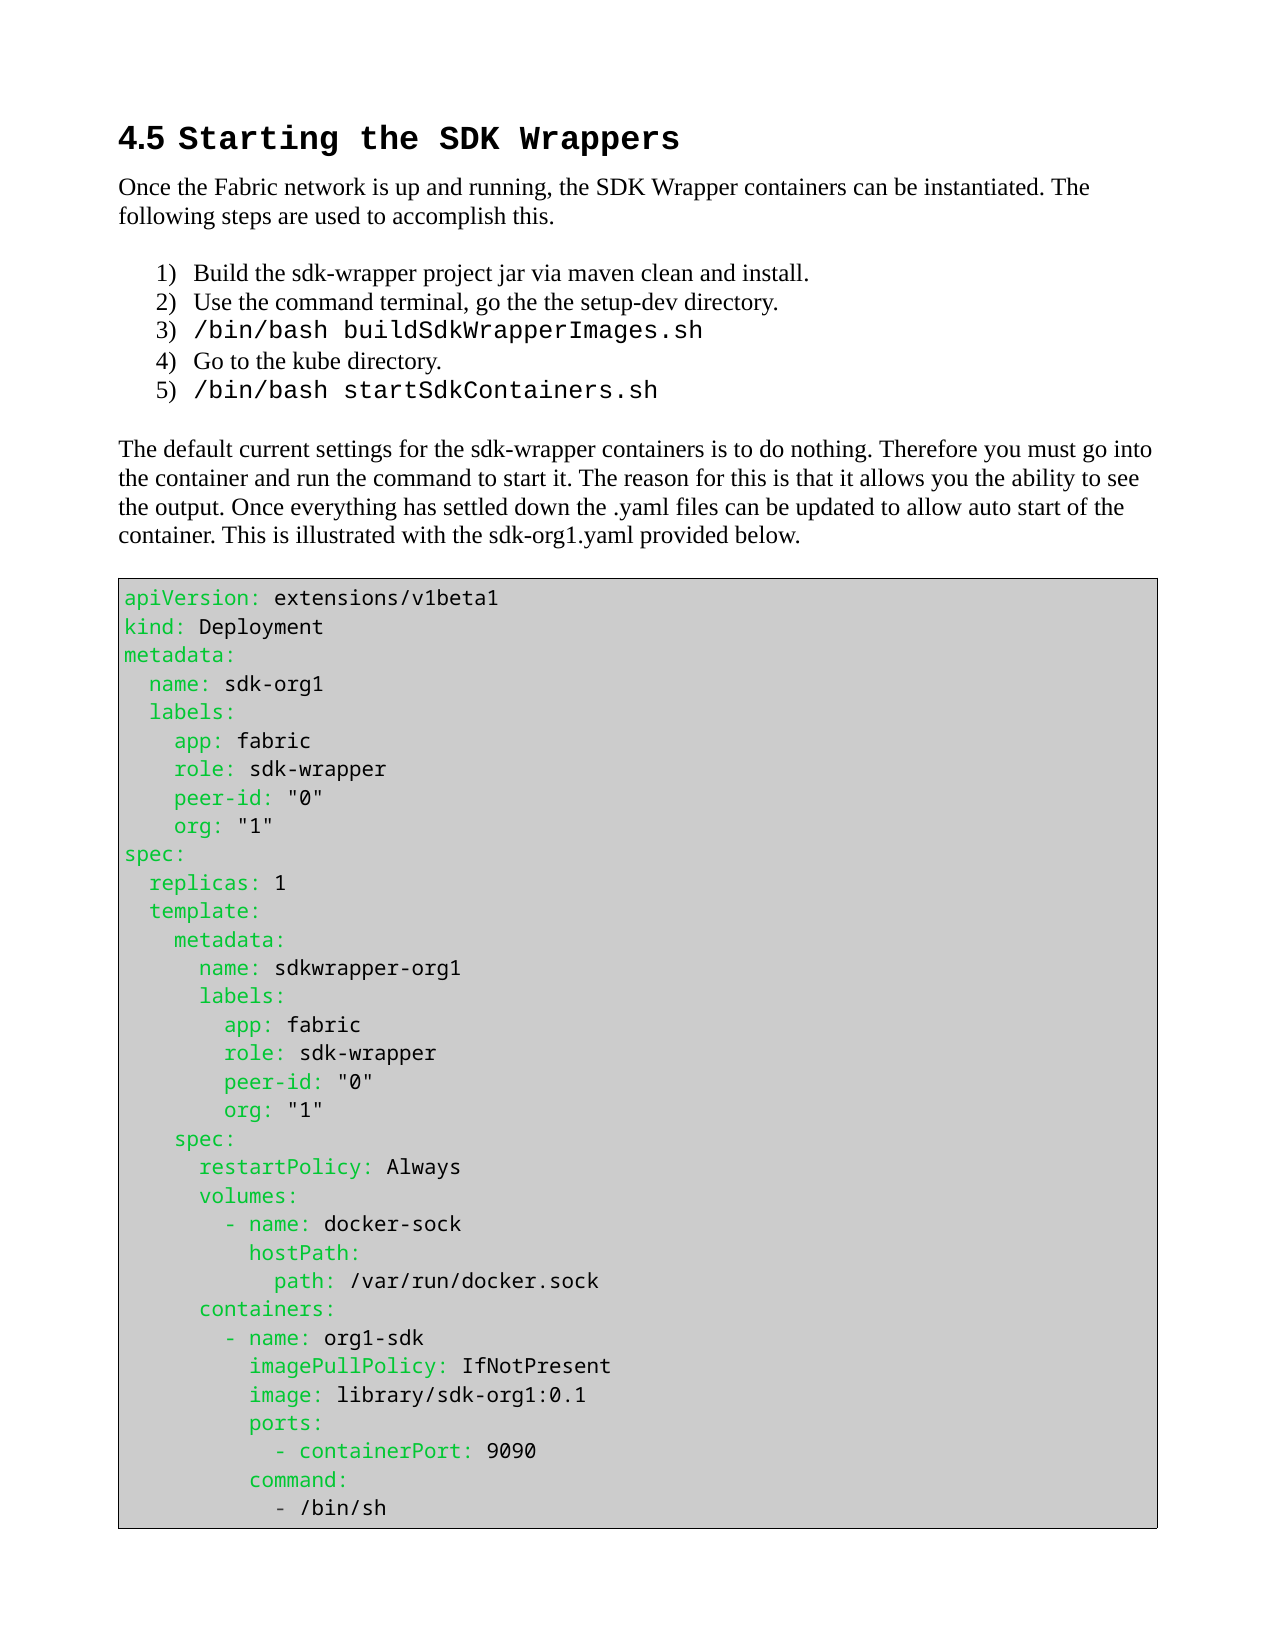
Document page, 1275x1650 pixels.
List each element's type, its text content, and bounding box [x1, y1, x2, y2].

list Go to the kube directory. [156, 346, 1157, 375]
list Build the sdk-wrapper project jar via maven clean and install. [156, 258, 1157, 287]
table_header apiVersion: extensions/v1beta1 kind: Deployment metadata: name: sdk-org1 labels: app: fabric role: sdk-wrapper peer-id: "0" org: "1" spec: replicas: 1 template: metadata: name: sdkwrapper-org1 labels: app: fabric role: sdk-wrapper peer-id: "0" org: "1" spec: restartPolicy: Always volumes: - name: docker-sock hostPath: path: /var/run/docker.sock containers: - name: org1-sdk imagePullPolicy: IfNotPresent image: library/sdk-org1:0.1 ports: - containerPort: 9090 command: - /bin/sh [119, 579, 1157, 1528]
text Once the Fabric network is up and running, the SDK Wrapper containers can be instantiated. The following steps are used to accomplish this. [118, 172, 1157, 230]
text The default current settings for the sdk-wrapper containers is to do nothing. Therefore you must go into the container and run the command to start it. The reason for this is that it allows you the ability to see the output. Once everything has settled down the .yaml files can be updated to allow auto start of the container. This is illustrated with the sdk-org1.yaml provided below. [118, 434, 1157, 549]
list /bin/bash buildSdkWrapperImages.sh [156, 316, 1157, 346]
list /bin/bash startSdkContainers.sh [156, 375, 1157, 406]
subtitle Starting the SDK Wrappers [118, 118, 1157, 160]
list Use the command terminal, go the the setup-dev directory. [156, 287, 1157, 316]
